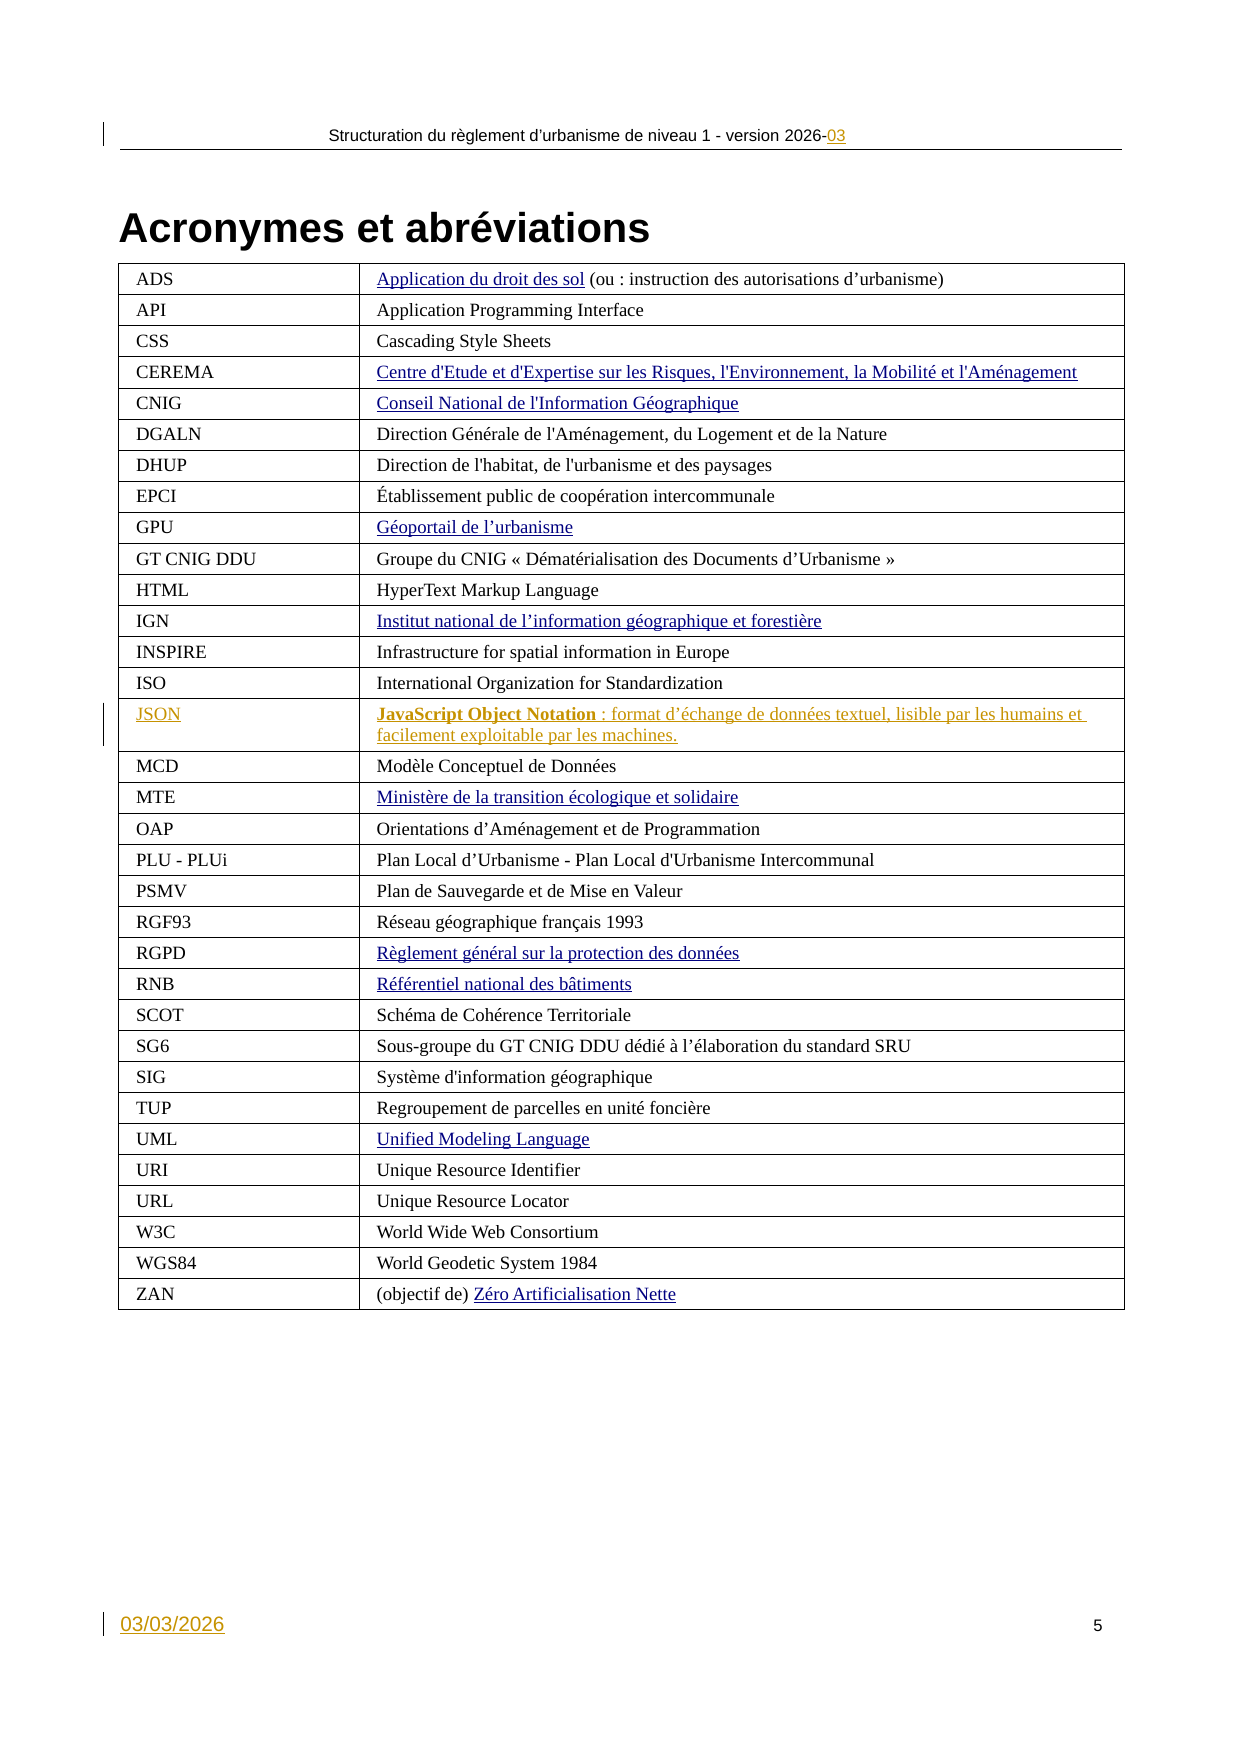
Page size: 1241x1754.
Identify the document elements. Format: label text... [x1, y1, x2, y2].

table_cell W3C [119, 1217, 359, 1247]
table_cell JSON [119, 699, 359, 751]
table_cell ISO [119, 668, 359, 698]
table_cell (objectif de) Zéro Artificialisation Nette [360, 1279, 1124, 1309]
table_cell Règlement général sur la protection des données [360, 938, 1124, 968]
table_cell CEREMA [119, 357, 359, 387]
table_cell Groupe du CNIG « Dématérialisation des Documents d’Urbanisme » [360, 544, 1124, 574]
table_cell Schéma de Cohérence Territoriale [360, 1000, 1124, 1030]
table_cell RNB [119, 969, 359, 999]
table_cell DHUP [119, 451, 359, 481]
table_cell JavaScript Object Notation : format d’échange de données textuel, lisible par les humains et facilement exploitable par les machines. [360, 699, 1124, 751]
table_header Application du droit des sol (ou : instruction des autorisations d’urbanisme) [360, 264, 1124, 294]
table_cell HTML [119, 575, 359, 605]
table_cell Établissement public de coopération intercommunale [360, 482, 1124, 512]
table_cell Orientations d’Aménagement et de Programmation [360, 814, 1124, 844]
table_cell World Wide Web Consortium [360, 1217, 1124, 1247]
table_cell Plan Local d’Urbanisme - Plan Local d'Urbanisme Intercommunal [360, 845, 1124, 875]
table_cell Sous-groupe du GT CNIG DDU dédié à l’élaboration du standard SRU [360, 1031, 1124, 1061]
table_cell ZAN [119, 1279, 359, 1309]
table_cell Plan de Sauvegarde et de Mise en Valeur [360, 876, 1124, 906]
table_cell RGF93 [119, 907, 359, 937]
table_cell International Organization for Standardization [360, 668, 1124, 698]
table_cell CNIG [119, 389, 359, 418]
table_cell CSS [119, 326, 359, 356]
table_cell Géoportail de l’urbanisme [360, 513, 1124, 543]
table_cell Ministère de la transition écologique et solidaire [360, 783, 1124, 813]
table_cell GPU [119, 513, 359, 543]
table_cell Conseil National de l'Information Géographique [360, 389, 1124, 418]
table_cell MCD [119, 752, 359, 782]
table_cell SG6 [119, 1031, 359, 1061]
table_cell SIG [119, 1062, 359, 1092]
table_cell WGS84 [119, 1248, 359, 1278]
table_cell Unified Modeling Language [360, 1124, 1124, 1154]
table_cell OAP [119, 814, 359, 844]
table_cell INSPIRE [119, 637, 359, 667]
table_cell SCOT [119, 1000, 359, 1030]
table_cell Réseau géographique français 1993 [360, 907, 1124, 937]
table_cell URL [119, 1186, 359, 1216]
table_cell PLU - PLUi [119, 845, 359, 875]
table_cell Système d'information géographique [360, 1062, 1124, 1092]
table_cell Modèle Conceptuel de Données [360, 752, 1124, 782]
table_cell World Geodetic System 1984 [360, 1248, 1124, 1278]
table_cell PSMV [119, 876, 359, 906]
table_cell Unique Resource Identifier [360, 1155, 1124, 1185]
table_cell URI [119, 1155, 359, 1185]
table_cell RGPD [119, 938, 359, 968]
table_cell GT CNIG DDU [119, 544, 359, 574]
table_cell Regroupement de parcelles en unité foncière [360, 1093, 1124, 1123]
table_cell TUP [119, 1093, 359, 1123]
table_cell API [119, 295, 359, 325]
table_cell Direction de l'habitat, de l'urbanisme et des paysages [360, 451, 1124, 481]
table_cell Application Programming Interface [360, 295, 1124, 325]
table_cell Direction Générale de l'Aménagement, du Logement et de la Nature [360, 420, 1124, 449]
table_header ADS [119, 264, 359, 294]
table_cell Institut national de l’information géographique et forestière [360, 606, 1124, 636]
table_cell Infrastructure for spatial information in Europe [360, 637, 1124, 667]
table_cell IGN [119, 606, 359, 636]
table_cell DGALN [119, 420, 359, 449]
table_cell UML [119, 1124, 359, 1154]
table_cell EPCI [119, 482, 359, 512]
table_cell Unique Resource Locator [360, 1186, 1124, 1216]
text Acronymes et abréviations [118, 204, 1116, 252]
table_cell MTE [119, 783, 359, 813]
table_cell Référentiel national des bâtiments [360, 969, 1124, 999]
table_cell Cascading Style Sheets [360, 326, 1124, 356]
table_cell Centre d'Etude et d'Expertise sur les Risques, l'Environnement, la Mobilité et l'Aménagement [360, 357, 1124, 387]
table_cell HyperText Markup Language [360, 575, 1124, 605]
